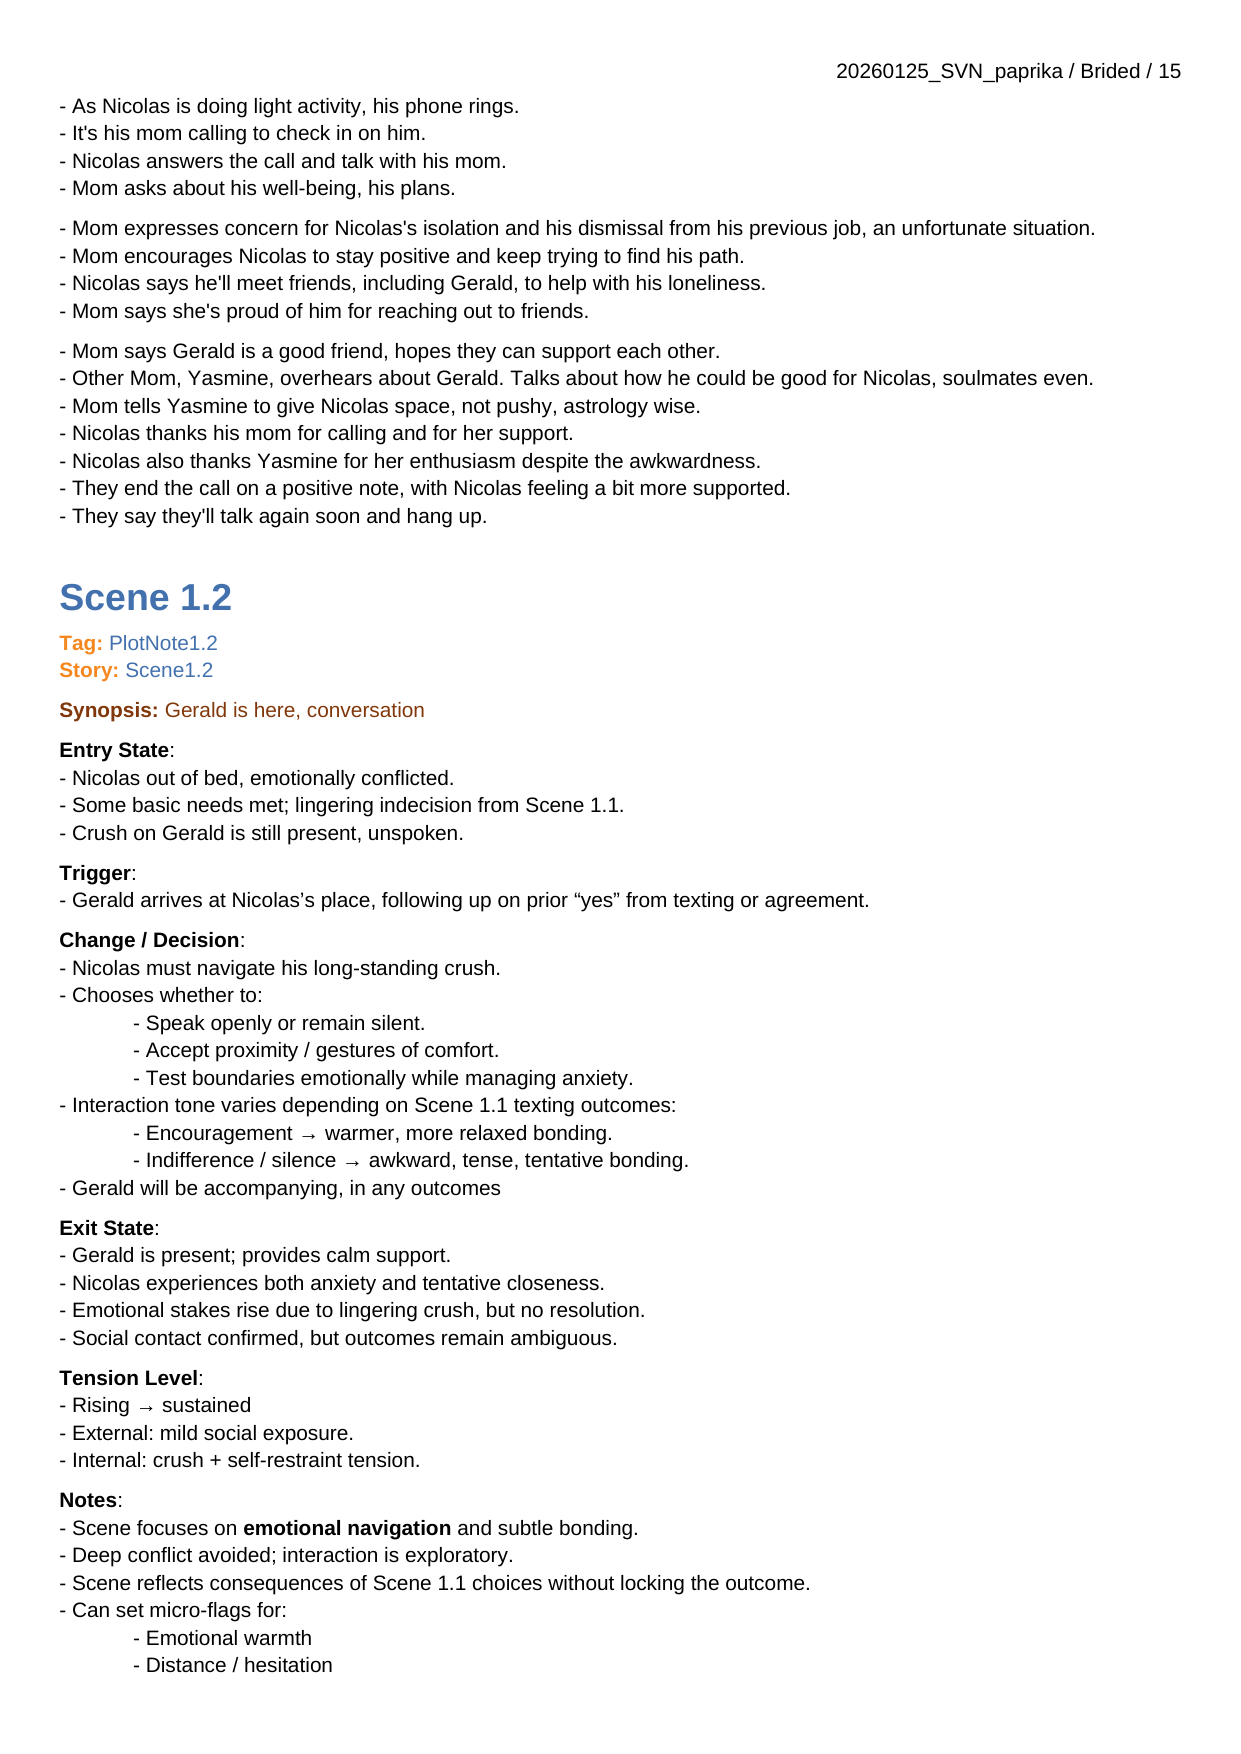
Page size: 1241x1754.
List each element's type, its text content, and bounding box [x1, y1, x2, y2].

text Change / Decision: - Nicolas must navigate his long-standing crush. - Chooses whether to: - Speak openly or remain silent. - Accept proximity / gestures of comfort. - Test boundaries emotionally while managing anxiety. - Interaction tone varies depending on Scene 1.1 texting outcomes: - Encouragement → warmer, more relaxed bonding. - Indifference / silence → awkward, tense, tentative bonding. - Gerald will be accompanying, in any outcomes [59, 928, 1181, 1199]
text Notes: - Scene focuses on emotional navigation and subtle bonding. - Deep conflict avoided; interaction is exploratory. - Scene reflects consequences of Scene 1.1 choices without locking the outcome. - Can set micro-flags for: - Emotional warmth - Distance / hesitation [59, 1488, 1181, 1677]
text Synopsis: Gerald is here, conversation [59, 698, 1181, 722]
text Trigger: - Gerald arrives at Nicolas’s place, following up on prior “yes” from texting or agreement. [59, 860, 1181, 912]
text - Mom expresses concern for Nicolas's isolation and his dismissal from his previous job, an unfortunate situation. - Mom encourages Nicolas to stay positive and keep trying to find his path. - Nicolas says he'll meet friends, including Gerald, to help with his loneliness. - Mom says she's proud of him for reaching out to friends. [59, 216, 1181, 322]
text Exit State: - Gerald is present; provides calm support. - Nicolas experiences both anxiety and tentative closeness. - Emotional stakes rise due to lingering crush, but no resolution. - Social contact confirmed, but outcomes remain ambiguous. [59, 1215, 1181, 1349]
subtitle Scene 1.2 [59, 575, 1181, 618]
text - Mom says Gerald is a good friend, hopes they can support each other. - Other Mom, Yasmine, overhears about Gerald. Talks about how he could be good for Nicolas, soulmates even. - Mom tells Yasmine to give Nicolas space, not pushy, astrology wise. - Nicolas thanks his mom for calling and for her support. - Nicolas also thanks Yasmine for her enthusiasm despite the awkwardness. - They end the call on a positive note, with Nicolas feeling a bit more supported. - They say they'll talk again soon and hang up. [59, 338, 1181, 527]
text - As Nicolas is doing light activity, his phone rings. - It's his mom calling to check in on him. - Nicolas answers the call and talk with his mom. - Mom asks about his well-being, his plans. [59, 93, 1181, 200]
text Story: Scene1.2 [59, 658, 1181, 682]
text Entry State: - Nicolas out of bed, emotionally conflicted. - Some basic needs met; lingering indecision from Scene 1.1. - Crush on Gerald is still present, unspoken. [59, 738, 1181, 844]
text Tag: PlotNote1.2 [59, 630, 1181, 654]
text Tension Level: - Rising → sustained - External: mild social exposure. - Internal: crush + self-restraint tension. [59, 1365, 1181, 1472]
